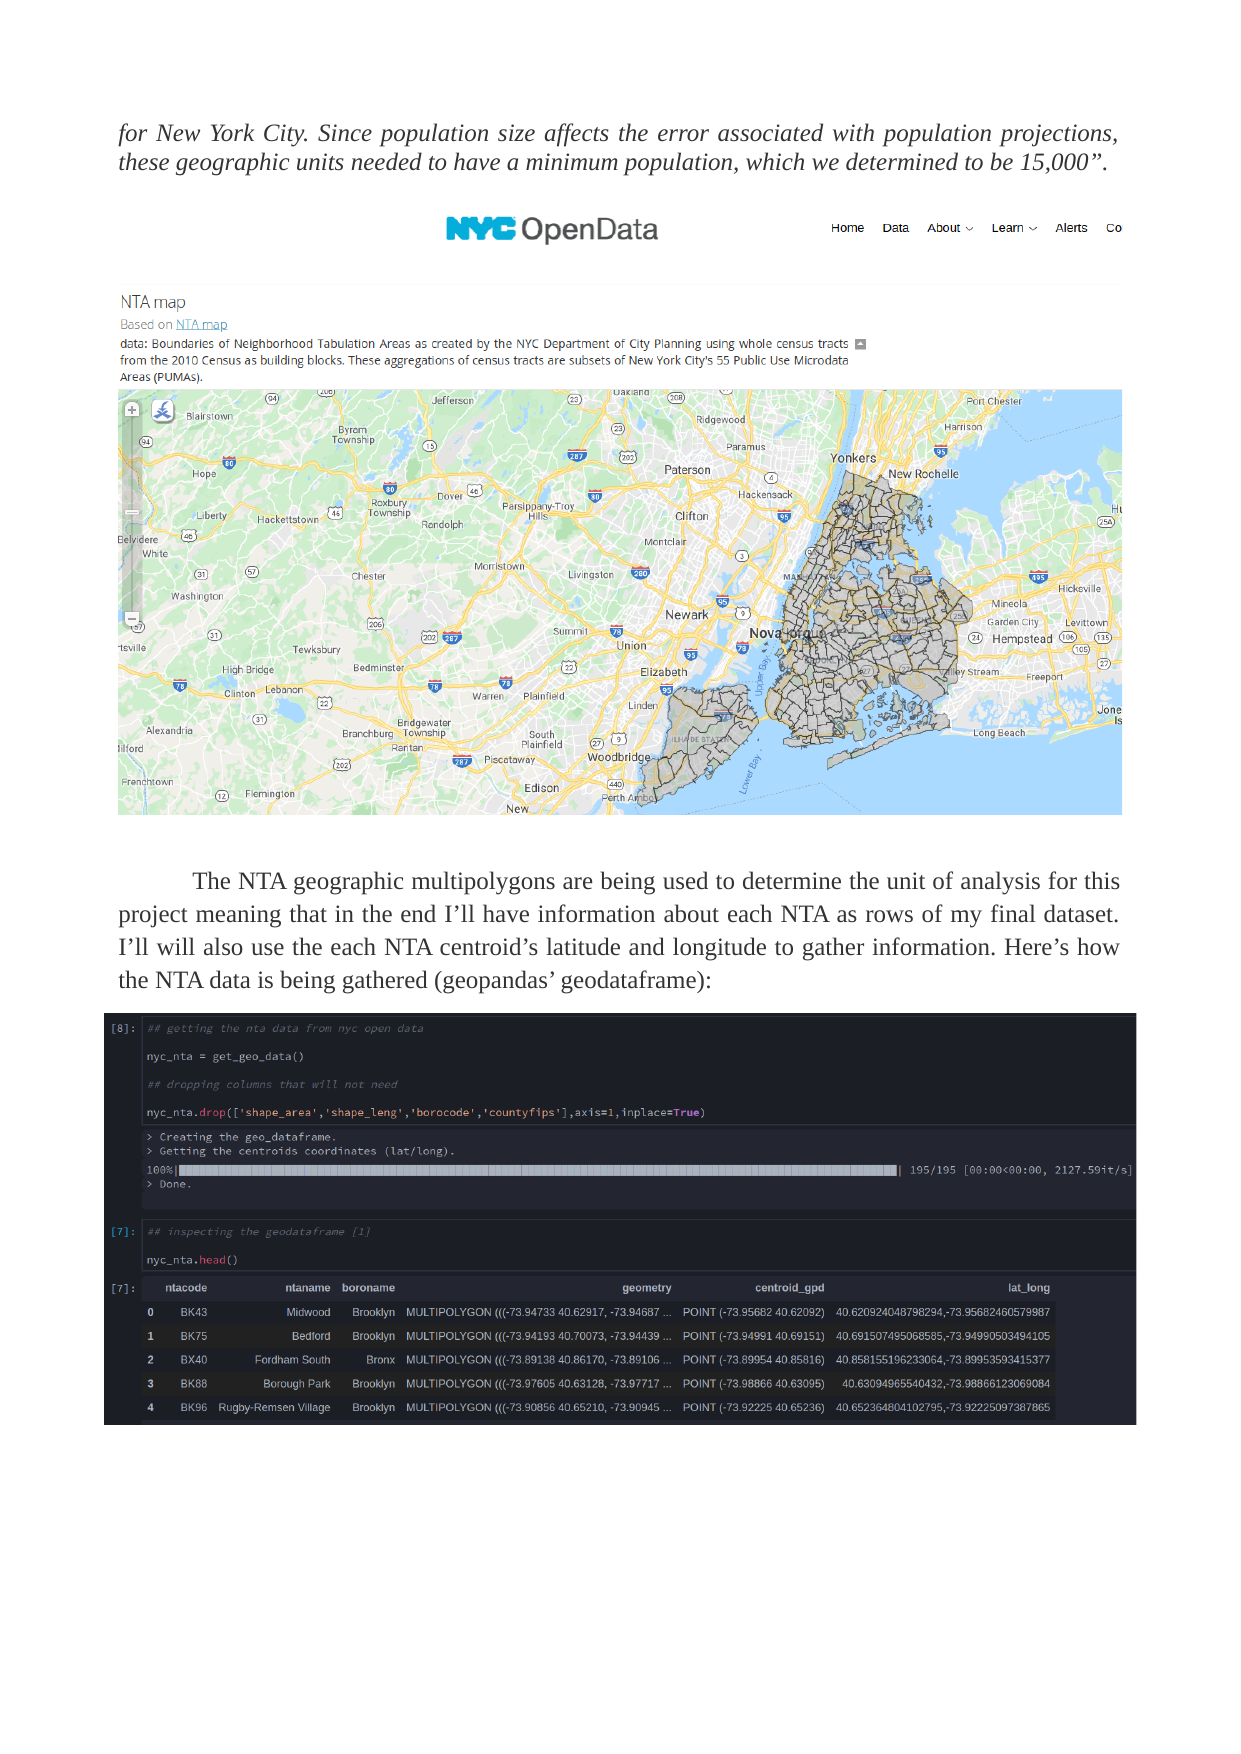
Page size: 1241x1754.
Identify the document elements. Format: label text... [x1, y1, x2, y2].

picture [104, 1013, 1137, 1425]
text The NTA geographic multipolygons are being used to determine the unit of analysis for this project meaning that in the end I’ll have information about each NTA as rows of my final dataset. I’ll will also use the each NTA centroid’s latitude and longitude to gather information. Here’s how the NTA data is being gathered (geopandas’ geodataframe): [118, 866, 1122, 994]
text for New York City. Since population size affects the error associated with population projections, these geographic units needed to have a minimum population, which we determined to be 15,000”. [118, 118, 1122, 176]
picture [118, 190, 1123, 815]
